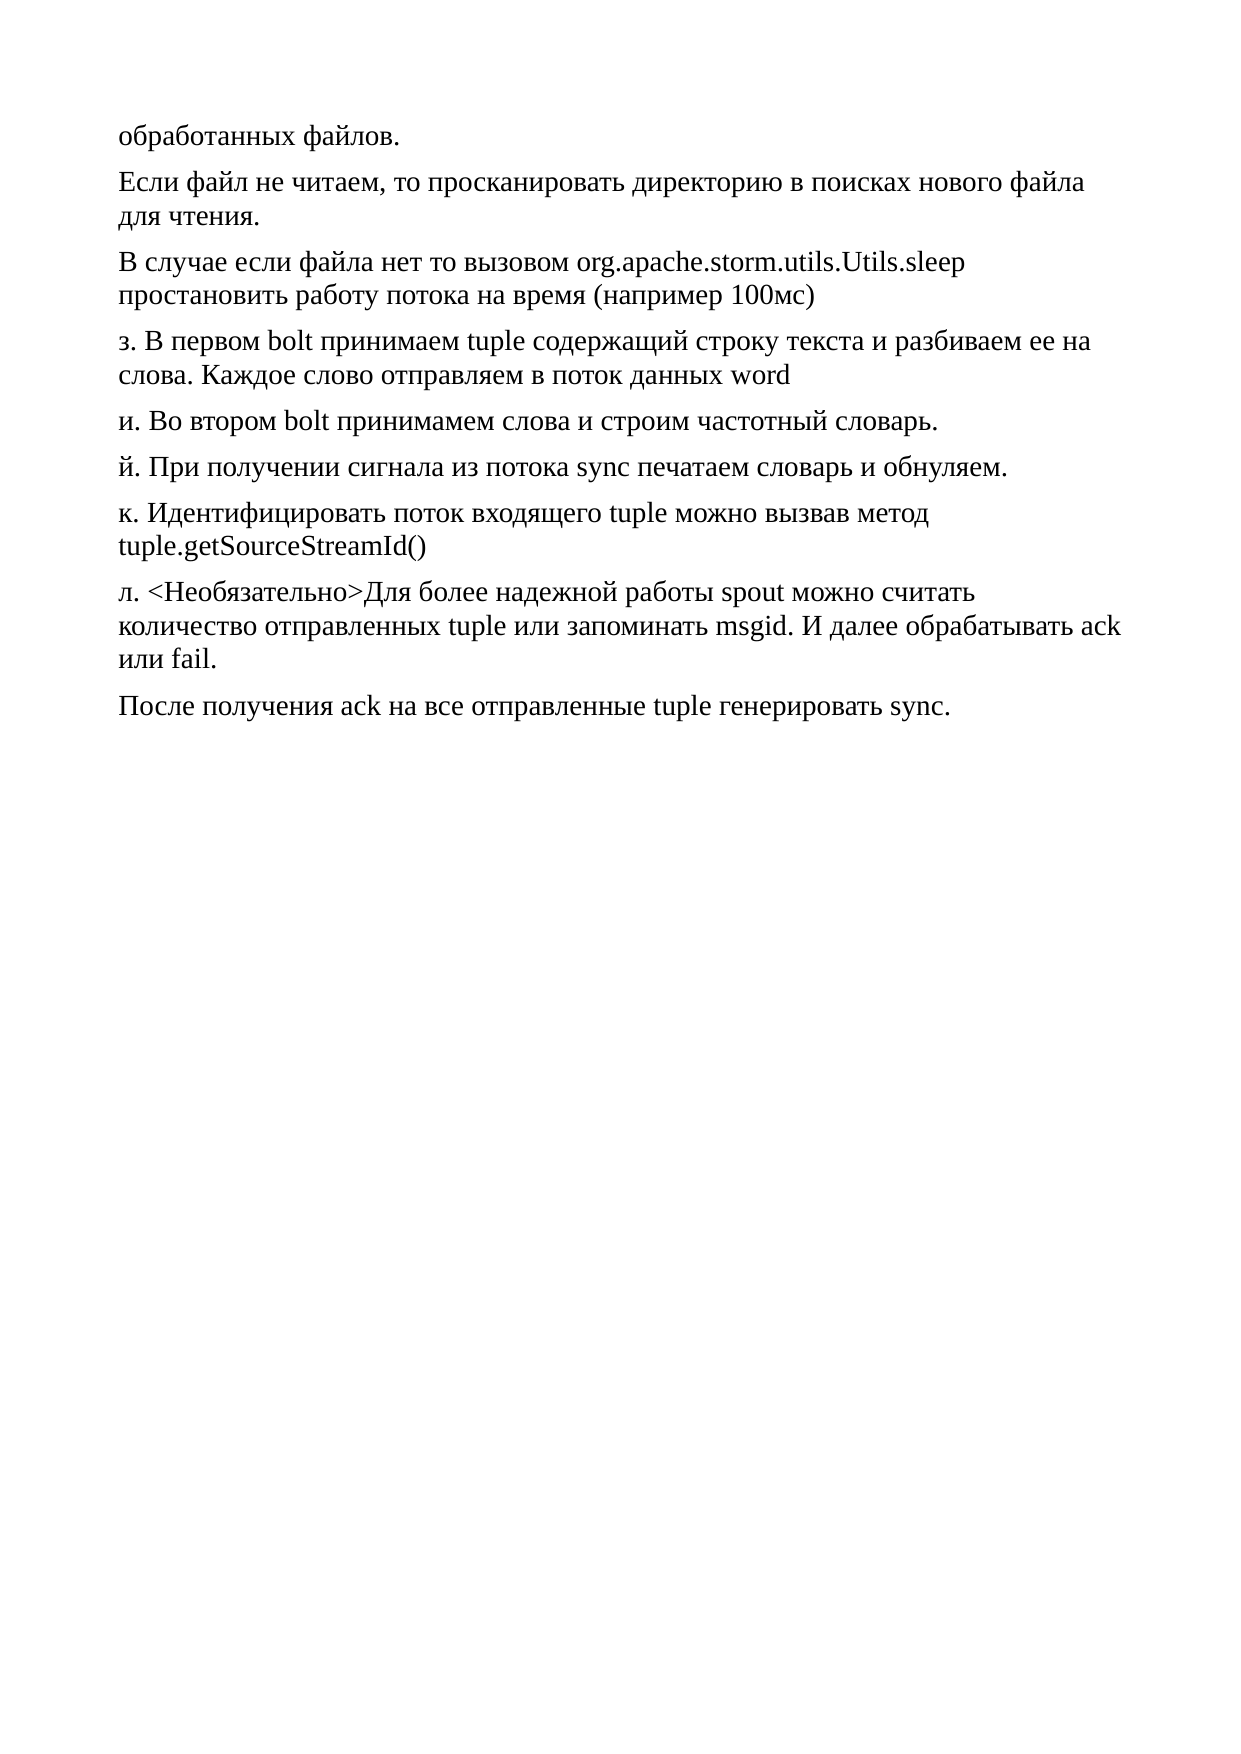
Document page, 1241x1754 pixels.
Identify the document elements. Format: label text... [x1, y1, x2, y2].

text л. <Необязательно>Для более надежной работы spout можно считать количество отправленных tuple или запоминать msgid. И далее обрабатывать ack или fail. [118, 574, 1122, 675]
text з. В первом bolt принимаем tuple содержащий строку текста и разбиваем ее на слова. Каждое слово отправляем в поток данных word [118, 323, 1122, 390]
text й. При получении сигнала из потока sync печатаем словарь и обнуляем. [118, 449, 1122, 482]
text В случае если файла нет то вызовом org.apache.storm.utils.Utils.sleep простановить работу потока на время (например 100мс) [118, 244, 1122, 311]
text к. Идентифицировать поток входящего tuple можно вызвав метод tuple.getSourceStreamId() [118, 495, 1122, 562]
text После получения ack на все отправленные tuple генерировать sync. [118, 688, 1122, 721]
text и. Во втором bolt принимамем слова и строим частотный словарь. [118, 403, 1122, 436]
text Если файл не читаем, то просканировать директорию в поисках нового файла для чтения. [118, 164, 1122, 231]
text обработанных файлов. [118, 118, 1122, 152]
